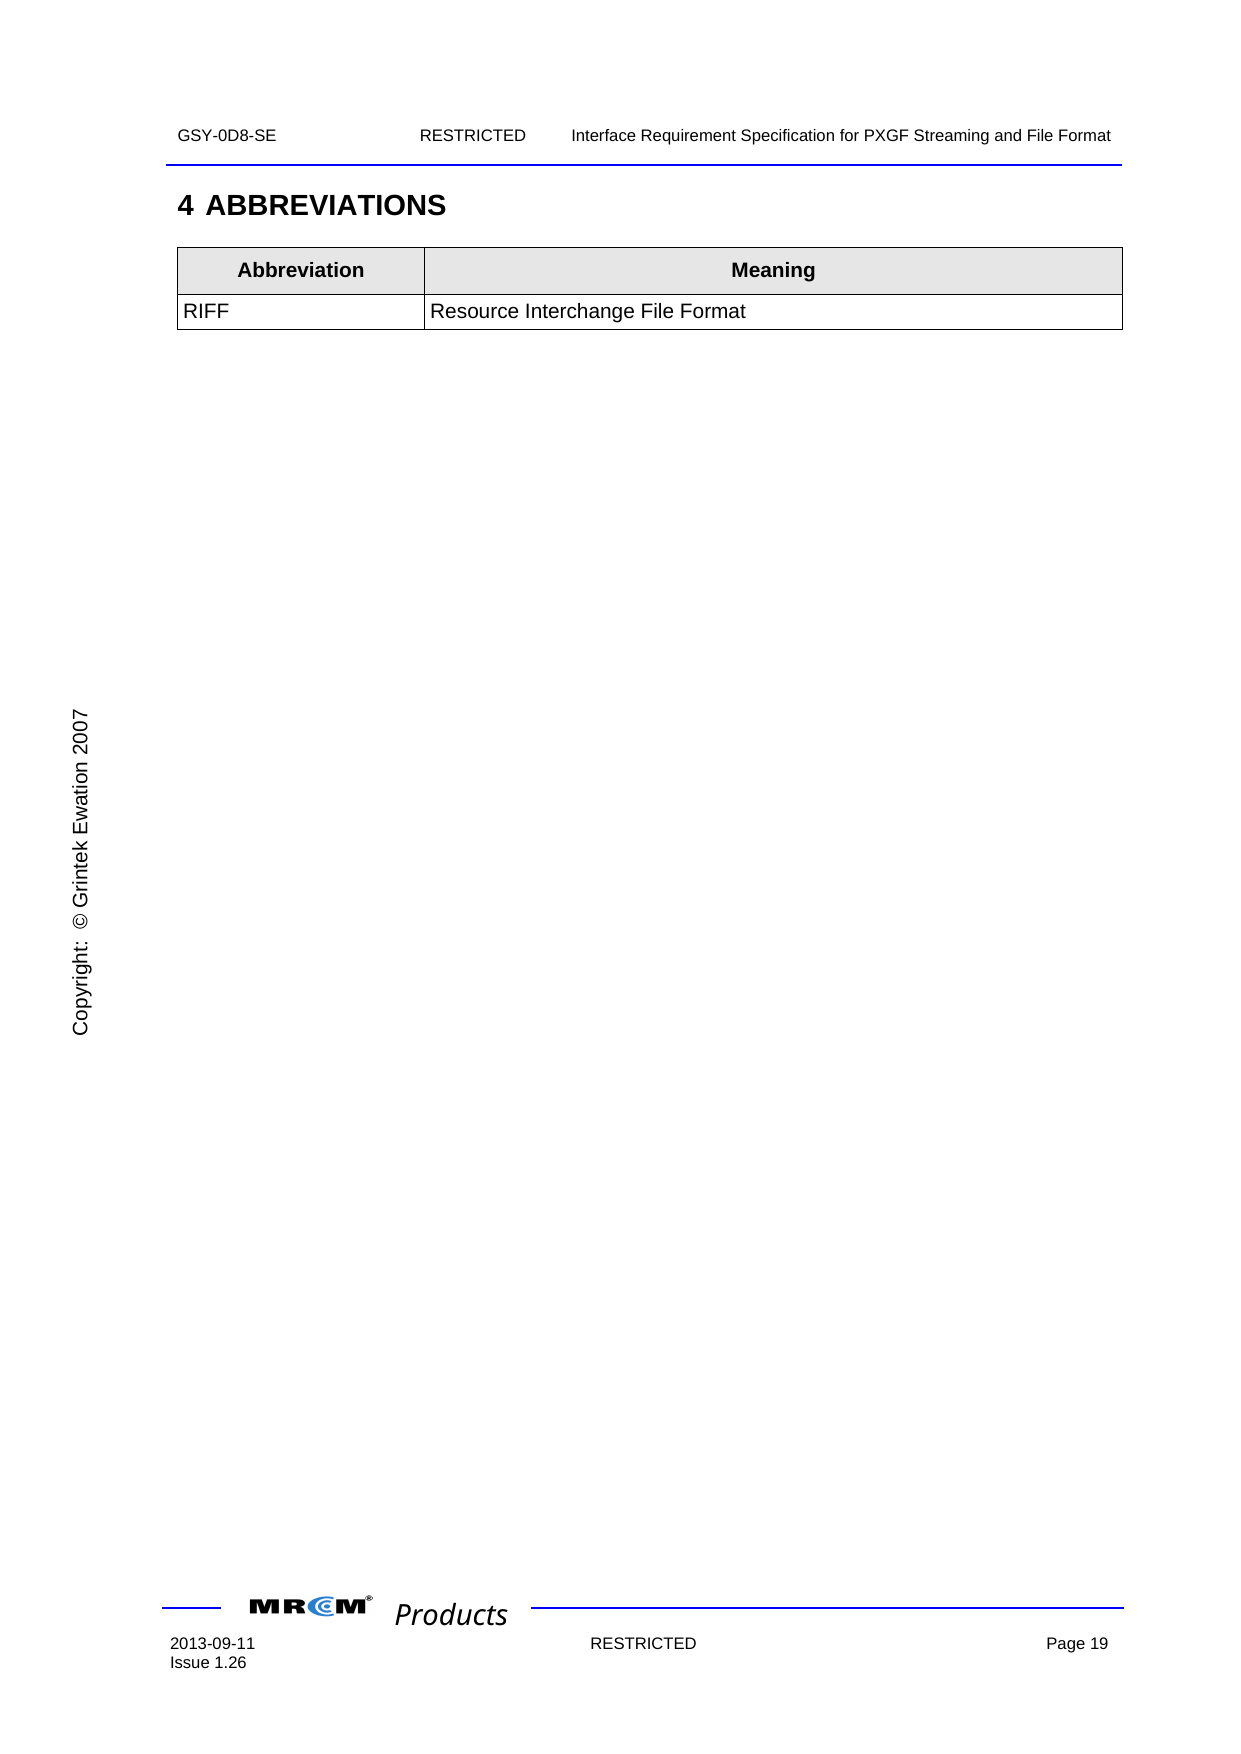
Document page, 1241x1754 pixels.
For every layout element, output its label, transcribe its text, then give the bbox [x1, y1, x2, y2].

table_header Meaning [425, 248, 1122, 294]
table_cell RIFF [178, 295, 424, 329]
subtitle Abbreviations [177, 189, 1122, 222]
table_cell Resource Interchange File Format [425, 295, 1122, 329]
table_header Abbreviation [178, 248, 424, 294]
picture [249, 1595, 375, 1617]
